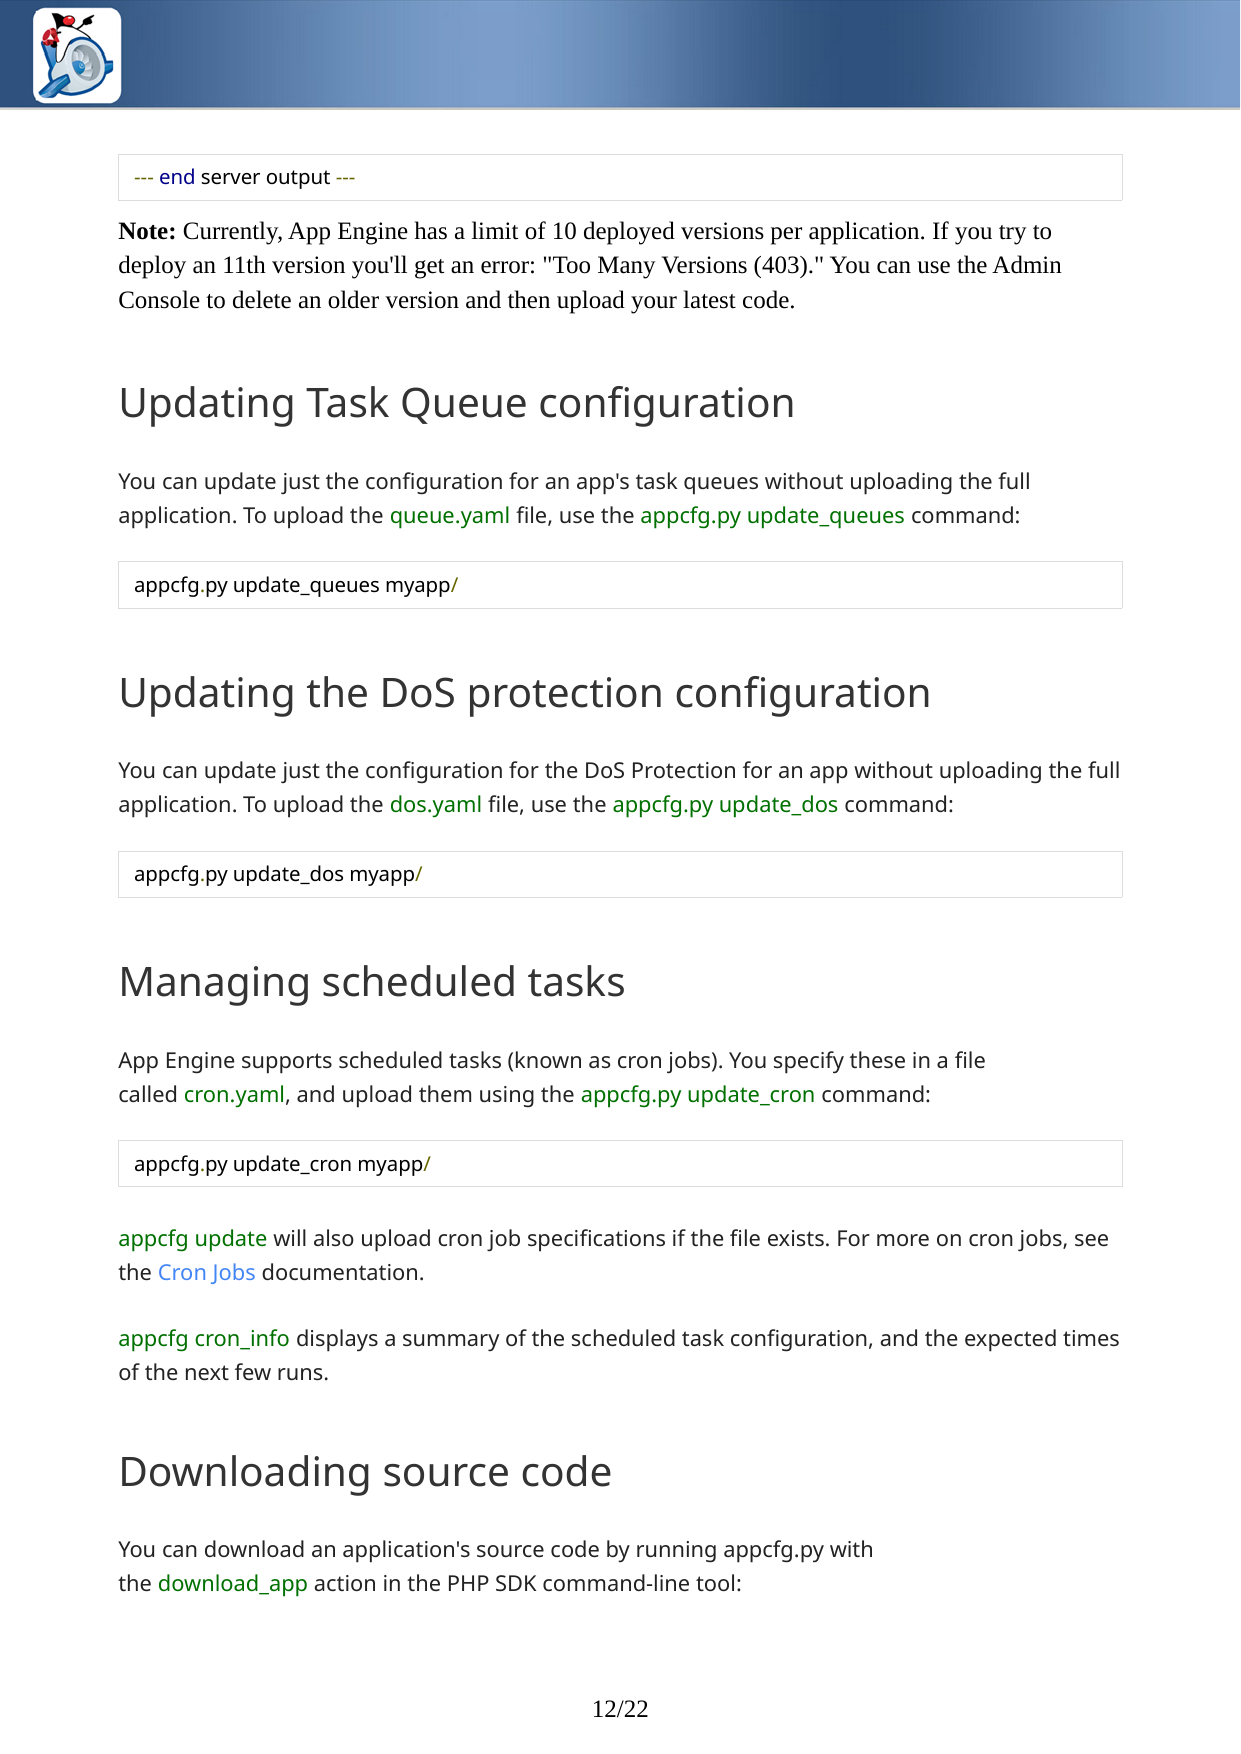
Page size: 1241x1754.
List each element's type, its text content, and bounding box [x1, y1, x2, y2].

text appcfg cron_info displays a summary of the scheduled task configuration, and the expected times of the next few runs. [118, 1318, 1122, 1387]
text appcfg.py update_queues myapp/ [119, 562, 1122, 608]
text appcfg.py update_dos myapp/ [119, 852, 1122, 897]
subtitle Managing scheduled tasks [118, 953, 1122, 1009]
text You can update just the configuration for the DoS Protection for an app without uploading the full application. To upload the dos.yaml file, use the appcfg.py update_dos command: [118, 751, 1122, 819]
text Note: Currently, App Engine has a limit of 10 deployed versions per application. If you try to deploy an 11th version you'll get an error: "Too Many Versions (403)." You can use the Admin Console to delete an older version and then upload your latest code. [118, 216, 1122, 313]
subtitle Downloading source code [118, 1443, 1122, 1498]
text --- end server output --- [119, 155, 1122, 200]
text You can download an application's source code by running appcfg.py with the download_app action in the PHP SDK command-line tool: [118, 1529, 1122, 1598]
subtitle Updating the DoS protection configuration [118, 664, 1122, 719]
text appcfg update will also upload cron job specifications if the file exists. For more on cron jobs, see the Cron Jobs documentation. [118, 1218, 1122, 1287]
text App Engine supports scheduled tasks (known as cron jobs). You specify these in a file called cron.yaml, and upload them using the appcfg.py update_cron command: [118, 1040, 1122, 1109]
text You can update just the configuration for an app's task queues without uploading the full application. To upload the queue.yaml file, use the appcfg.py update_queues command: [118, 461, 1122, 530]
subtitle Updating Task Queue configuration [118, 374, 1122, 430]
picture [0, 0, 1241, 110]
text appcfg.py update_cron myapp/ [119, 1141, 1122, 1186]
